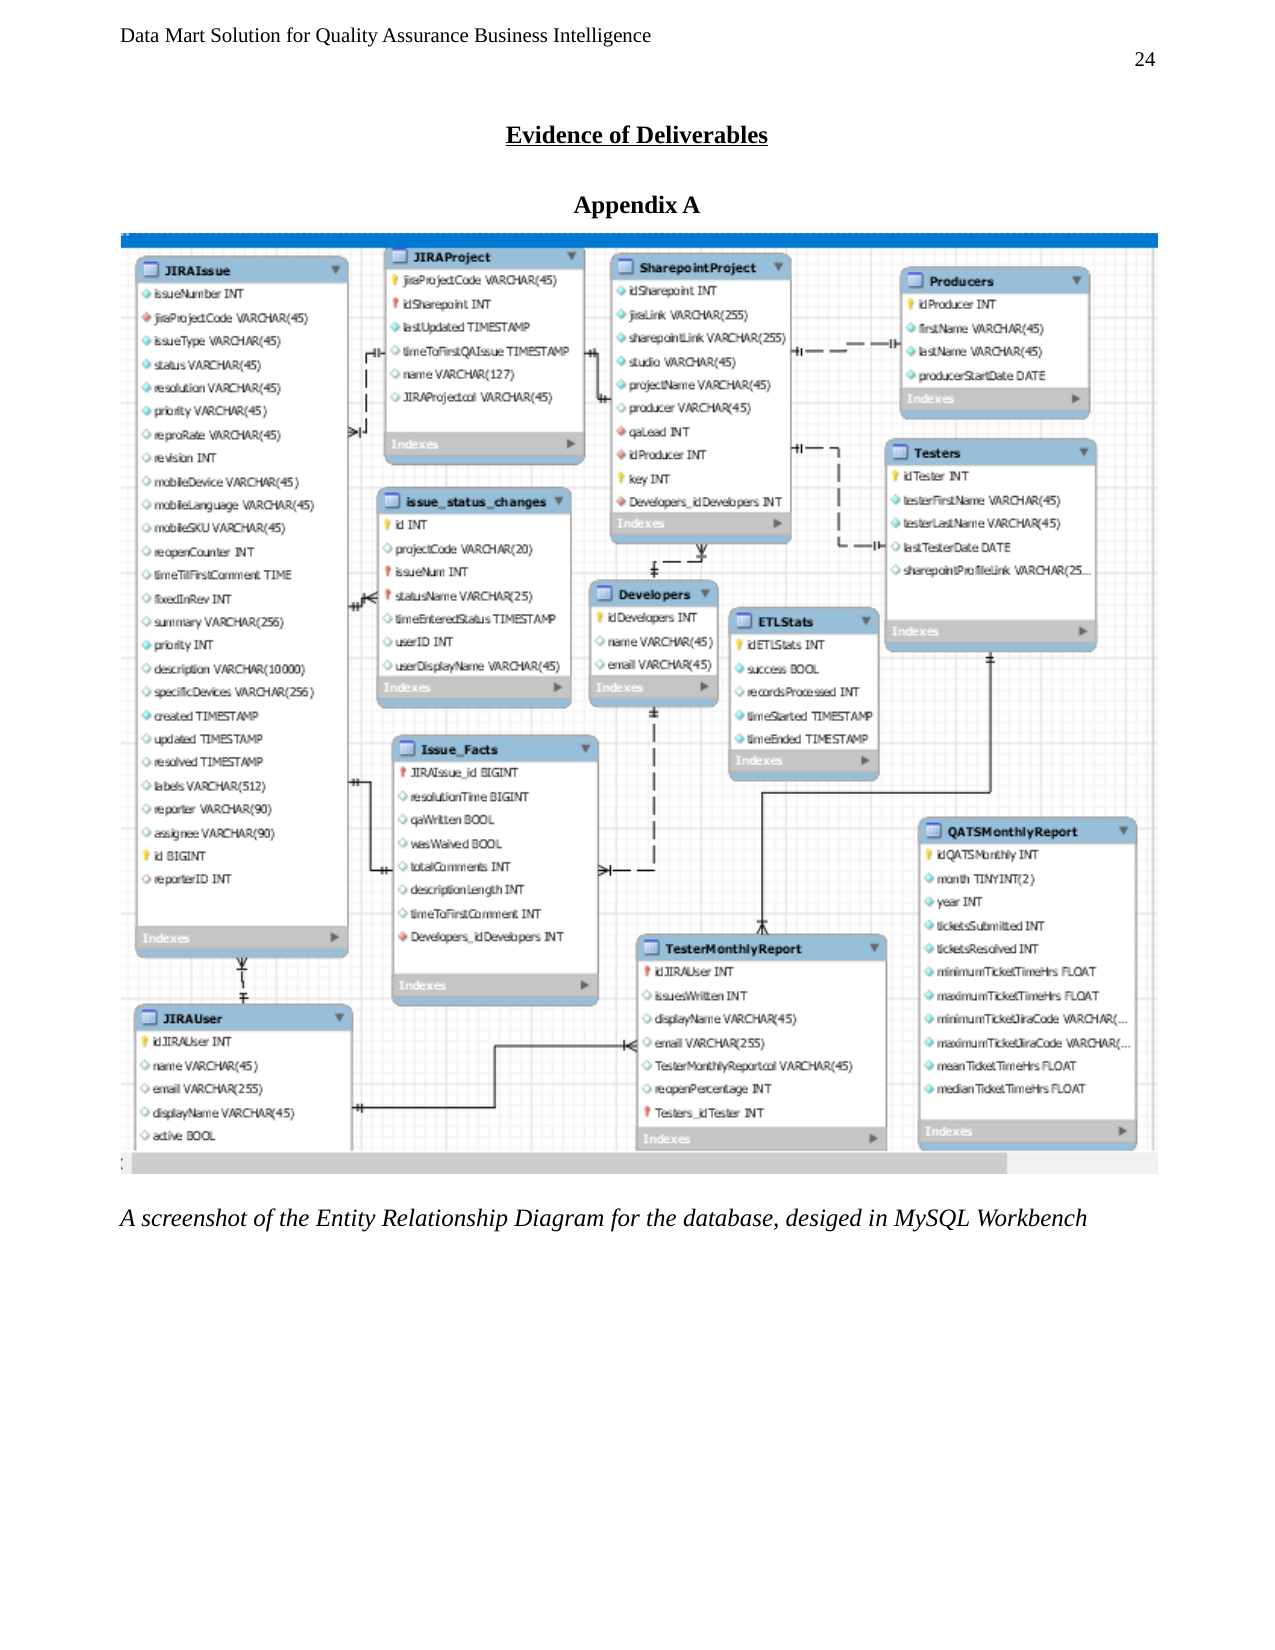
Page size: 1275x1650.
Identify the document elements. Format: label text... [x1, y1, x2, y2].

text A screenshot of the Entity Relationship Diagram for the database, desiged in MySQL Workbench [120, 1174, 1153, 1231]
text Evidence of Deliverables [120, 120, 1153, 149]
text Appendix A [120, 190, 1153, 219]
